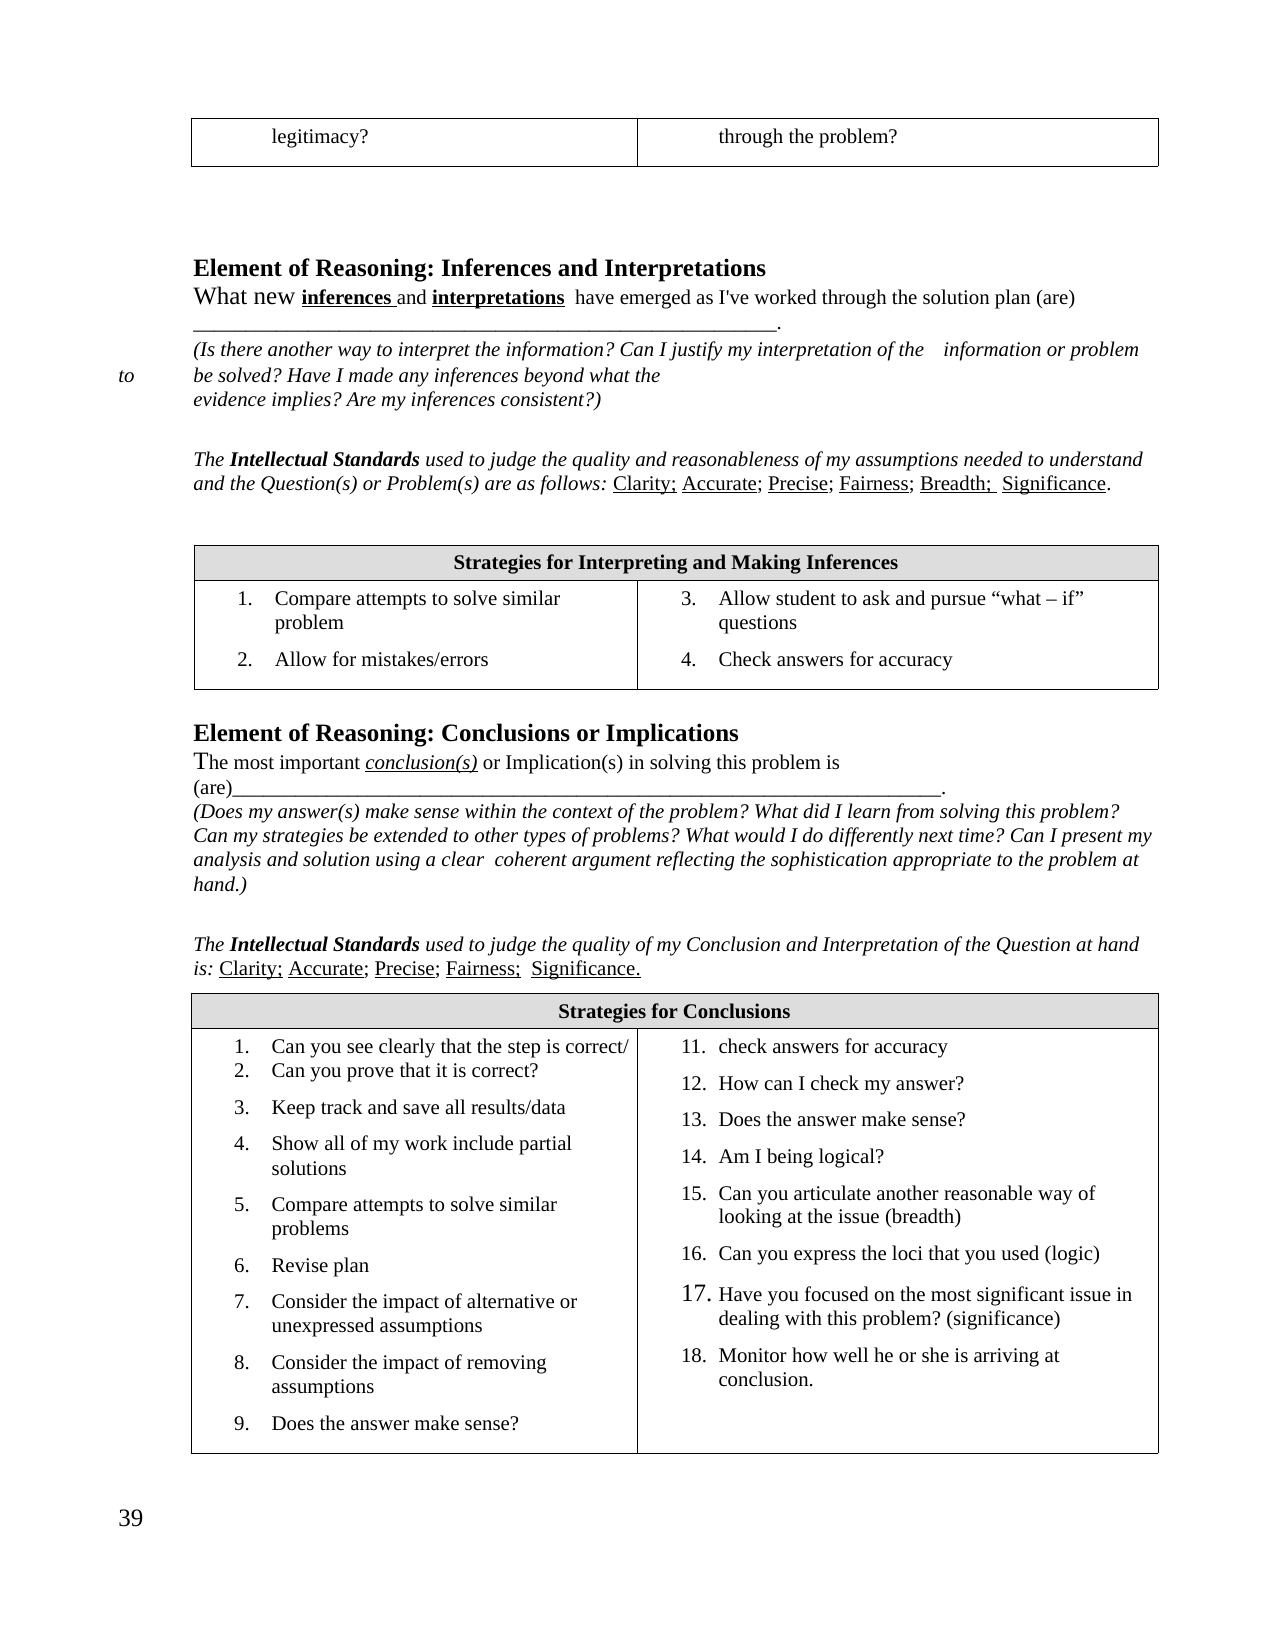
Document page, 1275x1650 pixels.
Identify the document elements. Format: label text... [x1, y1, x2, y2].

table_cell Can you see clearly that the step is correct/ Can you prove that it is correct? Keep track and save all results/data Show all of my work include partial solutions Compare attempts to solve similar problems Revise plan Consider the impact of alternative or unexpressed assumptions Consider the impact of removing assumptions Does the answer make sense? Am I being logical? Can I express the logic that I used?? [192, 1029, 637, 1453]
text evidence implies? Are my inferences consistent?) [118, 387, 1157, 411]
table_cell check answers for accuracy How can I check my answer? Does the answer make sense? Am I being logical? Can you articulate another reasonable way of looking at the issue (breadth) Can you express the loci that you used (logic) Have you focused on the most significant issue in dealing with this problem? (significance) Monitor how well he or she is arriving at conclusion. [638, 1029, 1158, 1453]
table_cell Allow student to ask and pursue “what – if” questions Check answers for accuracy [638, 581, 1158, 689]
table_cell through the problem? [638, 119, 1158, 166]
text The Intellectual Standards used to judge the quality of my Conclusion and Interpretation of the Question at hand is: Clarity; Accurate; Precise; Fairness; Significance. [118, 932, 1157, 980]
text What new inferences and interpretations have emerged as I've worked through the solution plan (are) ________________________________________________________. [118, 281, 1157, 334]
text Element of Reasoning: Inferences and Interpretations [118, 253, 1157, 281]
table_header Strategies for Interpreting and Making Inferences [195, 546, 1158, 580]
text (Does my answer(s) make sense within the context of the problem? What did I learn from solving this problem? Can my strategies be extended to other types of problems? What would I do differently next time? Can I present my analysis and solution using a clear coherent argument reflecting the sophistication appropriate to the problem at hand.) [118, 799, 1157, 896]
table_cell legitimacy? [192, 119, 637, 166]
table_header Strategies for Conclusions [192, 994, 1158, 1028]
table_cell Compare attempts to solve similar problem Allow for mistakes/errors [195, 581, 637, 689]
text The most important conclusion(s) or Implication(s) in solving this problem is (are)____________________________________________________________________. [118, 746, 1157, 799]
text Element of Reasoning: Conclusions or Implications [118, 718, 1157, 746]
text (Is there another way to interpret the information? Can I justify my interpretation of the information or problem to be solved? Have I made any inferences beyond what the [118, 334, 1157, 387]
text The Intellectual Standards used to judge the quality and reasonableness of my assumptions needed to understand and the Question(s) or Problem(s) are as follows: Clarity; Accurate; Precise; Fairness; Breadth; Significance. [118, 447, 1157, 495]
